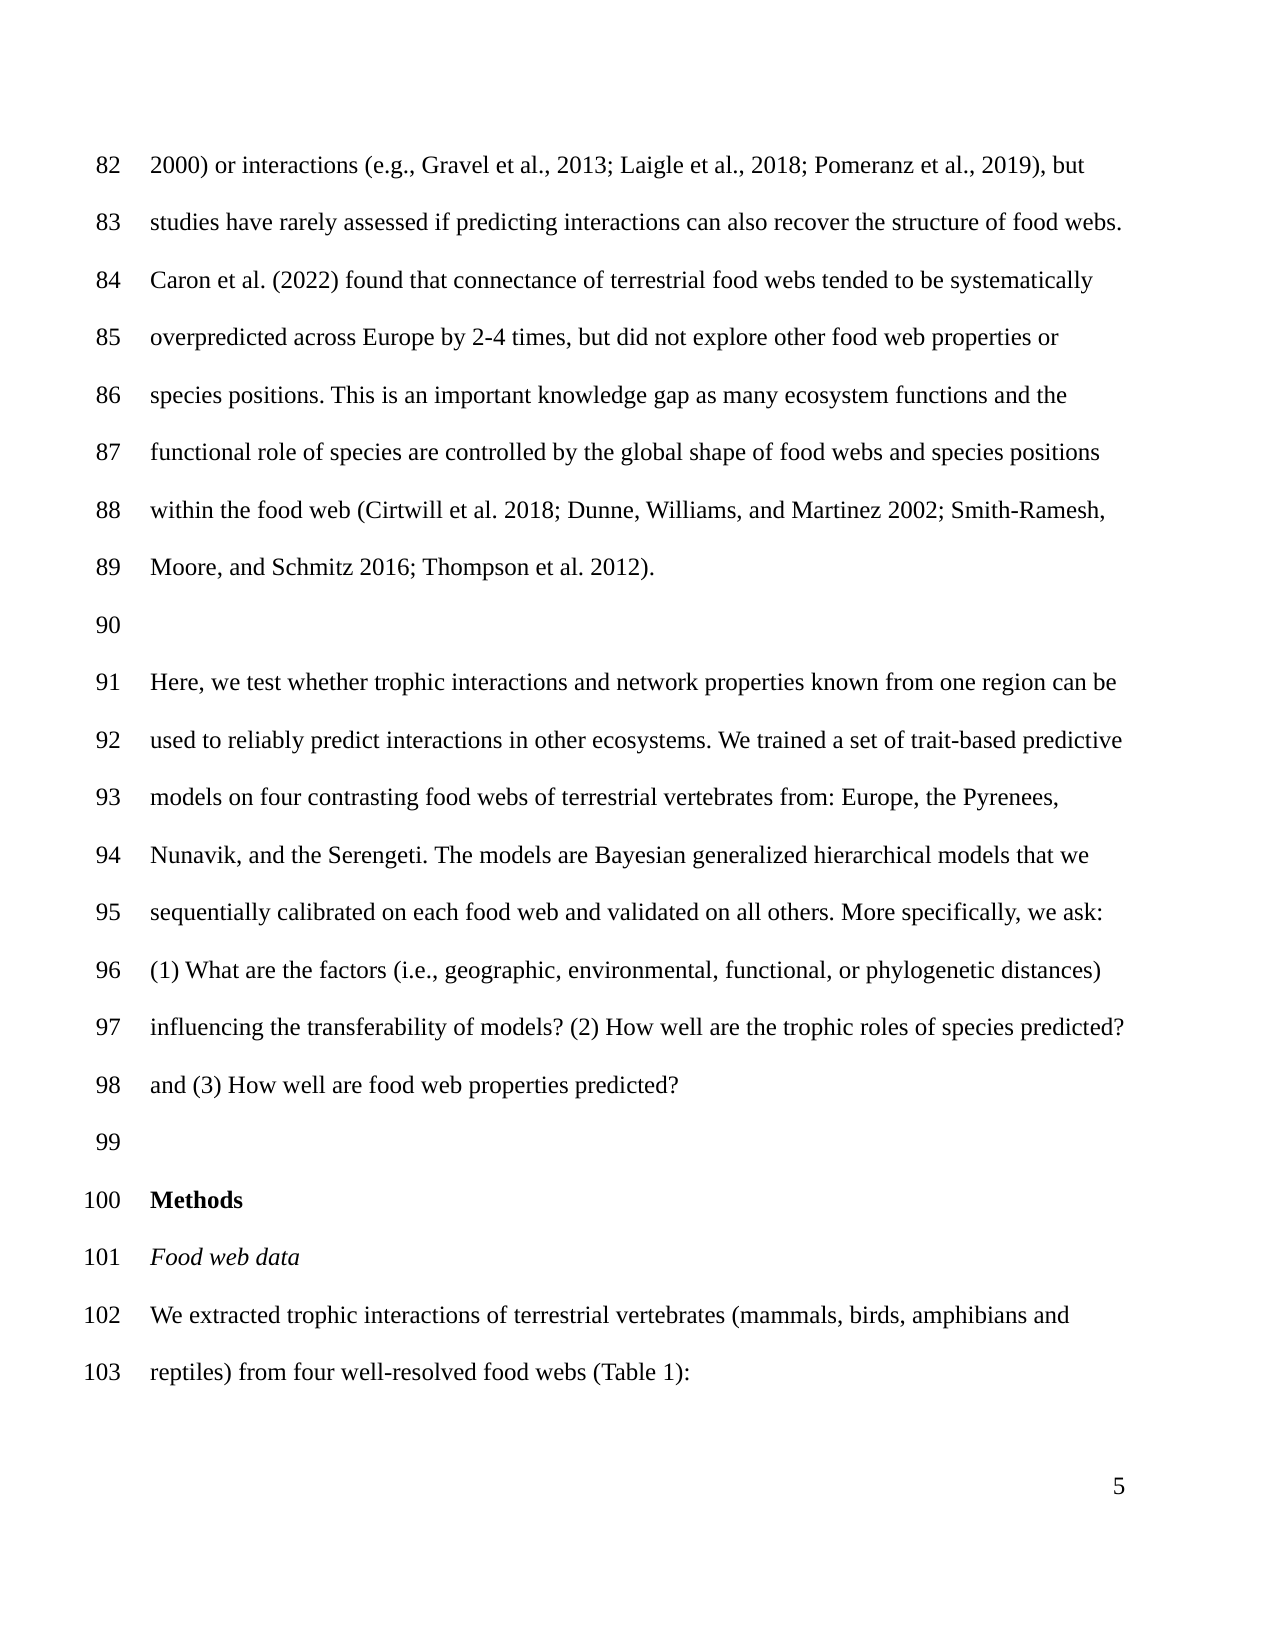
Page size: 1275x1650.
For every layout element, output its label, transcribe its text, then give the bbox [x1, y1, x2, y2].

text Methods [150, 1185, 1125, 1214]
text Here, we test whether trophic interactions and network properties known from one region can be used to reliably predict interactions in other ecosystems. We trained a set of trait-based predictive models on four contrasting food webs of terrestrial vertebrates from: Europe, the Pyrenees, Nunavik, and the Serengeti. The models are Bayesian generalized hierarchical models that we sequentially calibrated on each food web and validated on all others. More specifically, we ask: (1) What are the factors (i.e., geographic, environmental, functional, or phylogenetic distances) influencing the transferability of models? (2) How well are the trophic roles of species predicted? and (3) How well are food web properties predicted? [150, 667, 1125, 1099]
text We extracted trophic interactions of terrestrial vertebrates (mammals, birds, amphibians and reptiles) from four well-resolved food webs (Table 1): [150, 1300, 1125, 1386]
text 2000) or interactions (e.g., Gravel et al., 2013; Laigle et al., 2018; Pomeranz et al., 2019), but studies have rarely assessed if predicting interactions can also recover the structure of food webs. Caron et al. (2022) found that connectance of terrestrial food webs tended to be systematically overpredicted across Europe by 2-4 times, but did not explore other food web properties or species positions. This is an important knowledge gap as many ecosystem functions and the functional role of species are controlled by the global shape of food webs and species positions within the food web (Cirtwill et al. 2018; Dunne, Williams, and Martinez 2002; Smith-Ramesh, Moore, and Schmitz 2016; Thompson et al. 2012). [150, 150, 1125, 581]
text Food web data [150, 1242, 1125, 1271]
